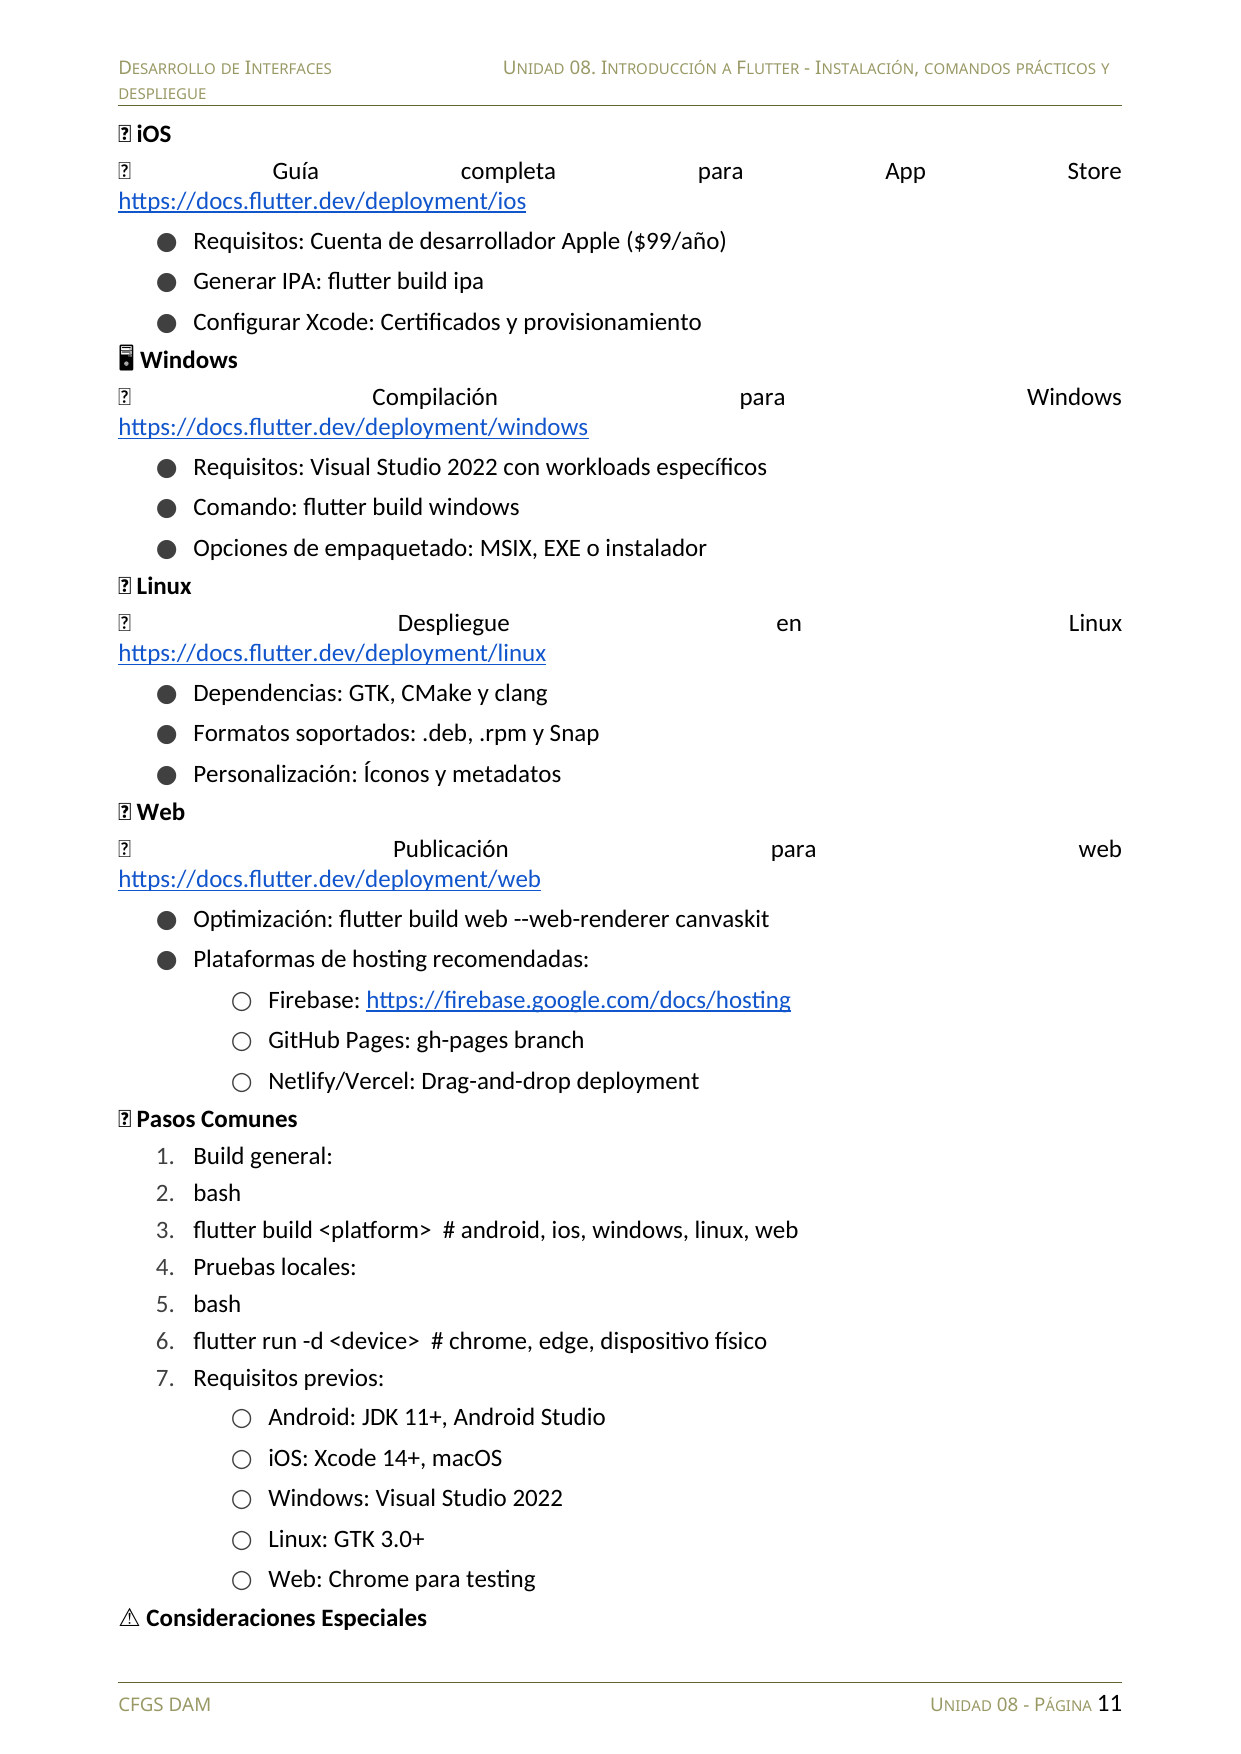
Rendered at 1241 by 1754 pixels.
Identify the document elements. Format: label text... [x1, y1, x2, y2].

list Build general: [156, 1140, 1122, 1171]
list Opciones de empaquetado: MSIX, EXE o instalador [156, 529, 1122, 564]
list Comando: flutter build windows [156, 489, 1122, 523]
list Formatos soportados: .deb, .rpm y Snap [156, 715, 1122, 749]
text 🔗 Despliegue en Linux https://docs.flutter.dev/deployment/linux [118, 607, 1122, 668]
list Plataformas de hosting recomendadas: [156, 941, 1122, 975]
list GitHub Pages: gh-pages branch [231, 1022, 1122, 1056]
list Requisitos: Cuenta de desarrollador Apple ($99/año) [156, 222, 1122, 257]
list Optimización: flutter build web --web-renderer canvaskit [156, 901, 1122, 935]
list iOS: Xcode 14+, macOS [231, 1439, 1122, 1474]
list Linux: GTK 3.0+ [231, 1521, 1122, 1555]
list Personalización: Íconos y metadatos [156, 756, 1122, 790]
text ⚠️ Consideraciones Especiales [118, 1602, 1122, 1632]
list flutter build <platform> # android, ios, windows, linux, web [156, 1214, 1122, 1245]
text 🍏 iOS [118, 118, 1122, 148]
text 🖥️ Windows [118, 344, 1122, 374]
list Firebase: https://firebase.google.com/docs/hosting [231, 982, 1122, 1016]
list Android: JDK 11+, Android Studio [231, 1399, 1122, 1433]
text 🐧 Linux [118, 570, 1122, 601]
list Windows: Visual Studio 2022 [231, 1480, 1122, 1514]
list Pruebas locales: [156, 1251, 1122, 1282]
list Configurar Xcode: Certificados y provisionamiento [156, 303, 1122, 338]
text 🌐 Web [118, 796, 1122, 827]
text 🔗 Publicación para web https://docs.flutter.dev/deployment/web [118, 833, 1122, 894]
list Netlify/Vercel: Drag-and-drop deployment [231, 1063, 1122, 1097]
list Generar IPA: flutter build ipa [156, 263, 1122, 297]
list bash [156, 1177, 1122, 1208]
text 📌 Pasos Comunes [118, 1103, 1122, 1134]
list Requisitos previos: [156, 1362, 1122, 1393]
list flutter run -d <device> # chrome, edge, dispositivo físico [156, 1325, 1122, 1356]
text 🔗 Guía completa para App Store https://docs.flutter.dev/deployment/ios [118, 155, 1122, 216]
list Requisitos: Visual Studio 2022 con workloads específicos [156, 448, 1122, 483]
list Web: Chrome para testing [231, 1561, 1122, 1595]
text 🔗 Compilación para Windows https://docs.flutter.dev/deployment/windows [118, 381, 1122, 442]
list Dependencias: GTK, CMake y clang [156, 674, 1122, 709]
list bash [156, 1288, 1122, 1319]
